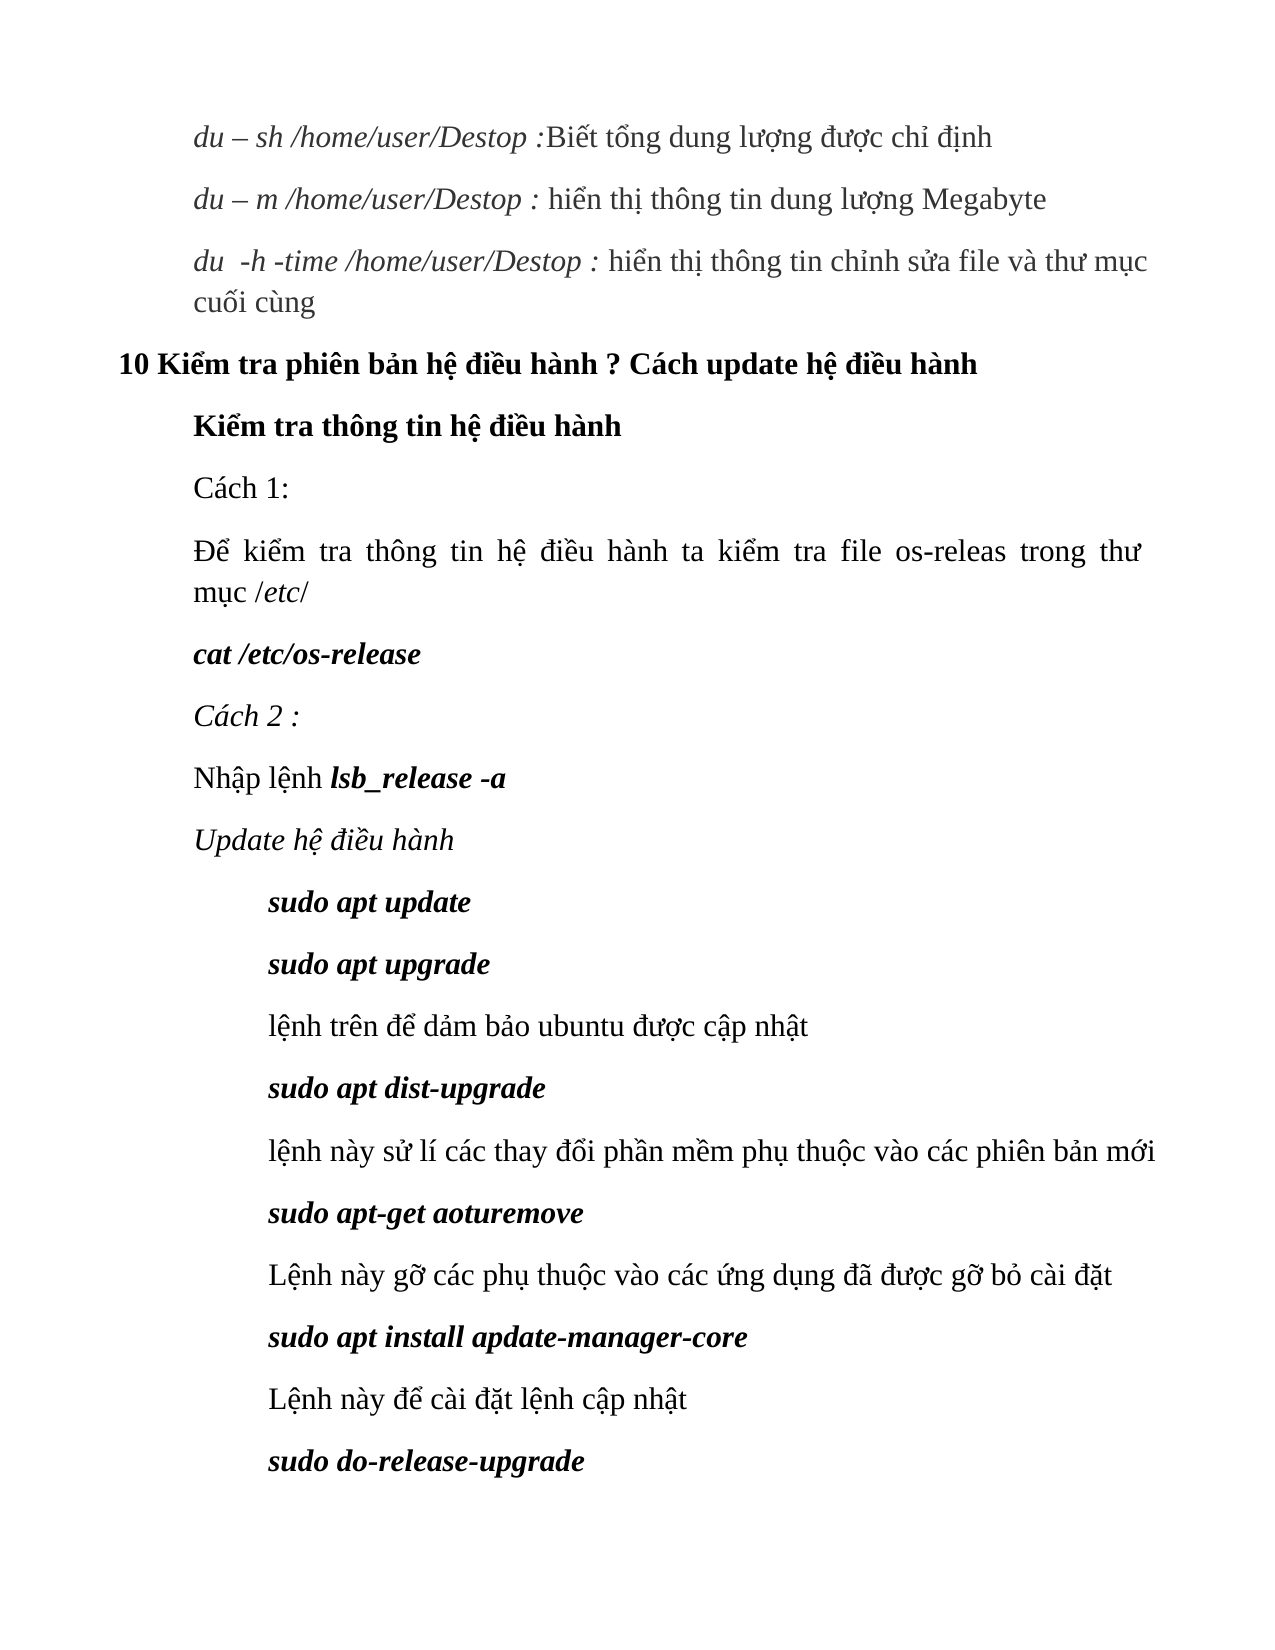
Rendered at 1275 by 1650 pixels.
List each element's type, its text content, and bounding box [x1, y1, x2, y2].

text lệnh trên để dảm bảo ubuntu được cập nhật [118, 1008, 1157, 1044]
text lệnh này sử lí các thay đổi phần mềm phụ thuộc vào các phiên bản mới [118, 1132, 1157, 1168]
text Để kiểm tra thông tin hệ điều hành ta kiểm tra file os-releas trong thư mục /etc/ [118, 532, 1157, 609]
text Kiểm tra thông tin hệ điều hành [118, 408, 1157, 444]
text du – m /home/user/Destop : hiển thị thông tin dung lượng Megabyte [118, 180, 1157, 216]
text sudo do-release-upgrade [118, 1442, 1157, 1478]
text sudo apt-get aoturemove [118, 1194, 1157, 1230]
text cat /etc/os-release [118, 635, 1157, 671]
text Cách 2 : [118, 697, 1157, 733]
text sudo apt update [118, 883, 1157, 919]
text sudo apt install apdate-manager-core [118, 1318, 1157, 1354]
text Update hệ điều hành [118, 821, 1157, 857]
text du -h -time /home/user/Destop : hiển thị thông tin chỉnh sửa file và thư mục cuối cùng [118, 242, 1157, 319]
text Nhập lệnh lsb_release -a [118, 759, 1157, 795]
text sudo apt dist-upgrade [118, 1070, 1157, 1106]
text sudo apt upgrade [118, 946, 1157, 982]
text Cách 1: [118, 470, 1157, 506]
text Lệnh này gỡ các phụ thuộc vào các ứng dụng đã được gỡ bỏ cài đặt [118, 1256, 1157, 1292]
text Lệnh này để cài đặt lệnh cập nhật [118, 1380, 1157, 1416]
text 10 Kiểm tra phiên bản hệ điều hành ? Cách update hệ điều hành [118, 346, 1157, 382]
text du – sh /home/user/Destop :Biết tổng dung lượng được chỉ định [118, 118, 1157, 154]
